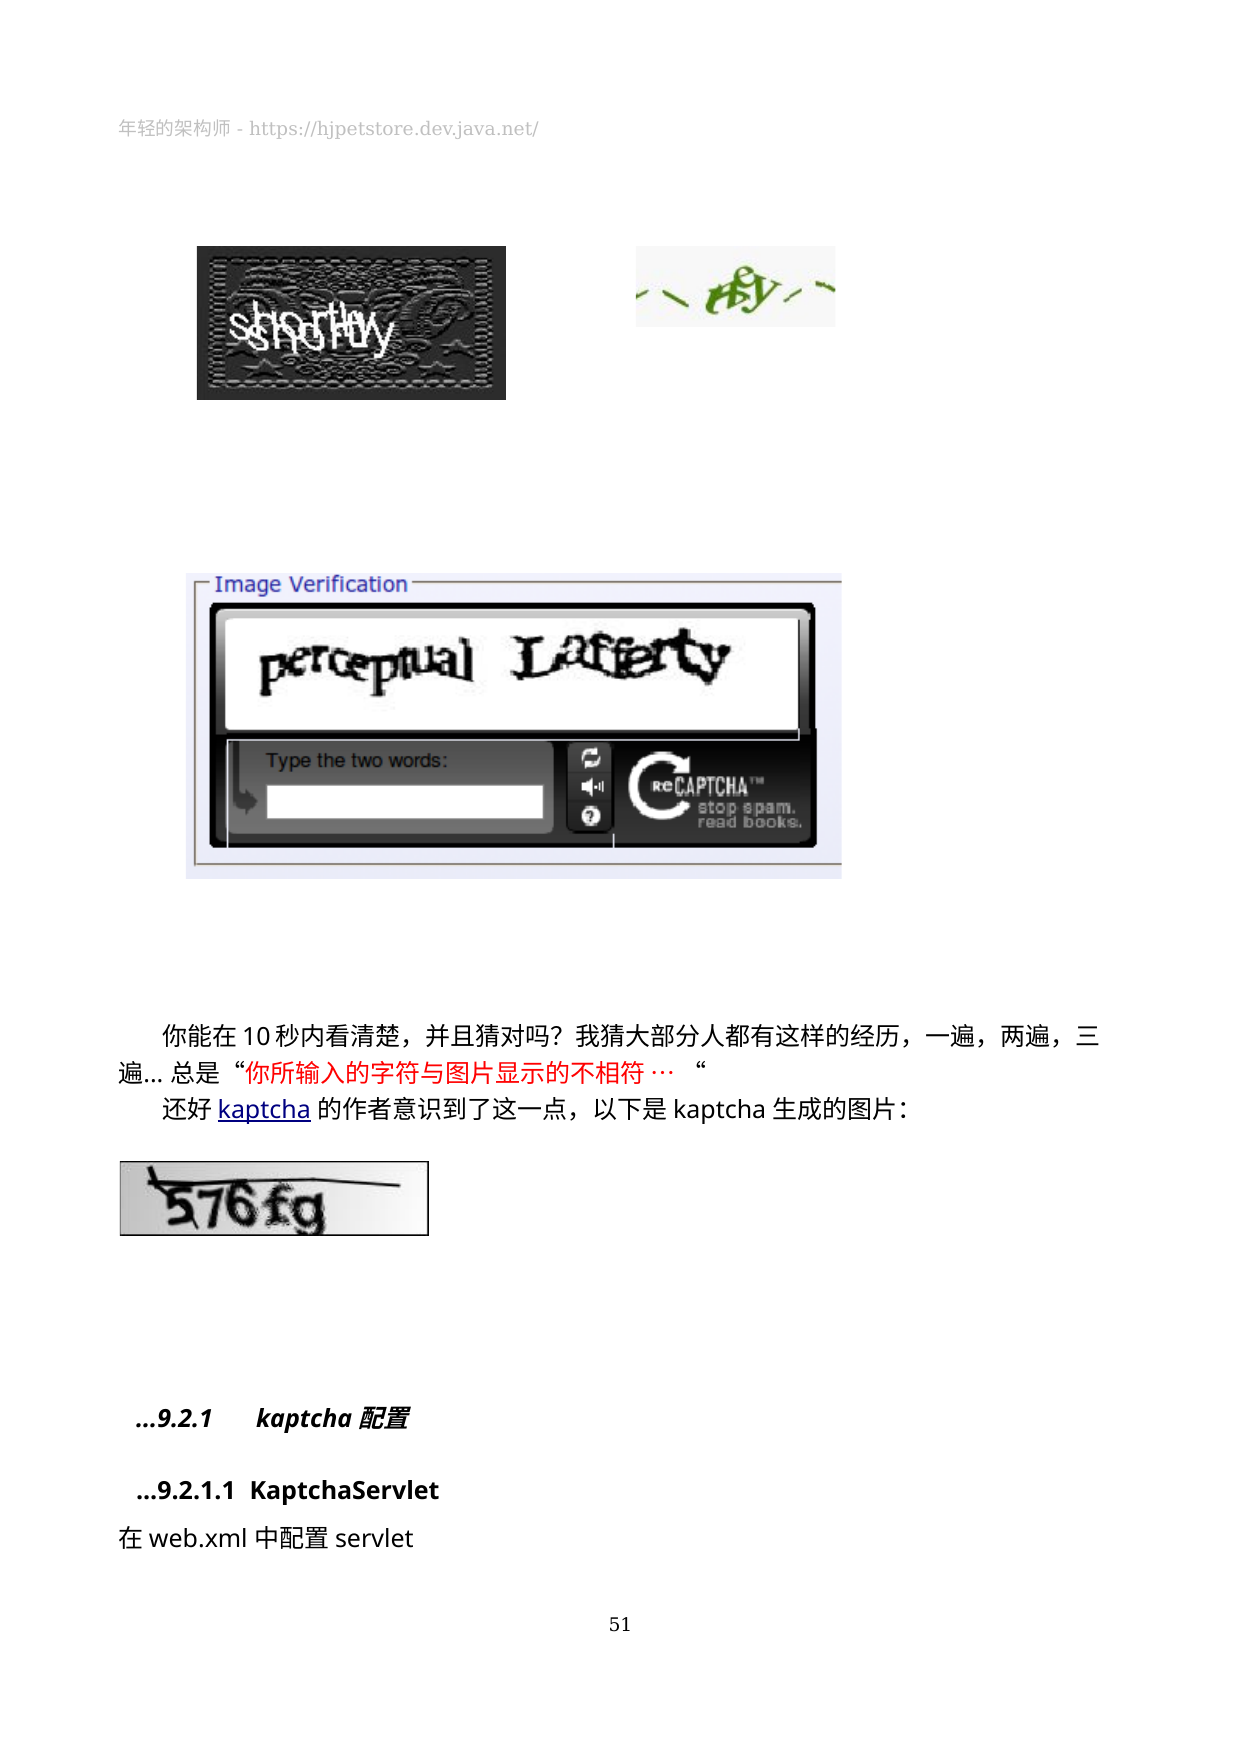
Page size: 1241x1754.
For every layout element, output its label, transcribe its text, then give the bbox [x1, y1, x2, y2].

subtitle KaptchaServlet [136, 1472, 1122, 1506]
picture [196, 246, 506, 400]
subtitle kaptcha 配置 [136, 1399, 1122, 1435]
picture [185, 573, 842, 879]
text 你能在10秒内看清楚，并且猜对吗？我猜大部分人都有这样的经历，一遍，两遍，三遍... 总是“你所输入的字符与图片显示的不相符 … “ [118, 1017, 1122, 1089]
text 在 web.xml 中配置 servlet [118, 1519, 1122, 1555]
picture [635, 246, 836, 327]
text 还好 kaptcha 的作者意识到了这一点，以下是 kaptcha 生成的图片： [118, 1089, 1122, 1126]
picture [119, 1161, 429, 1236]
